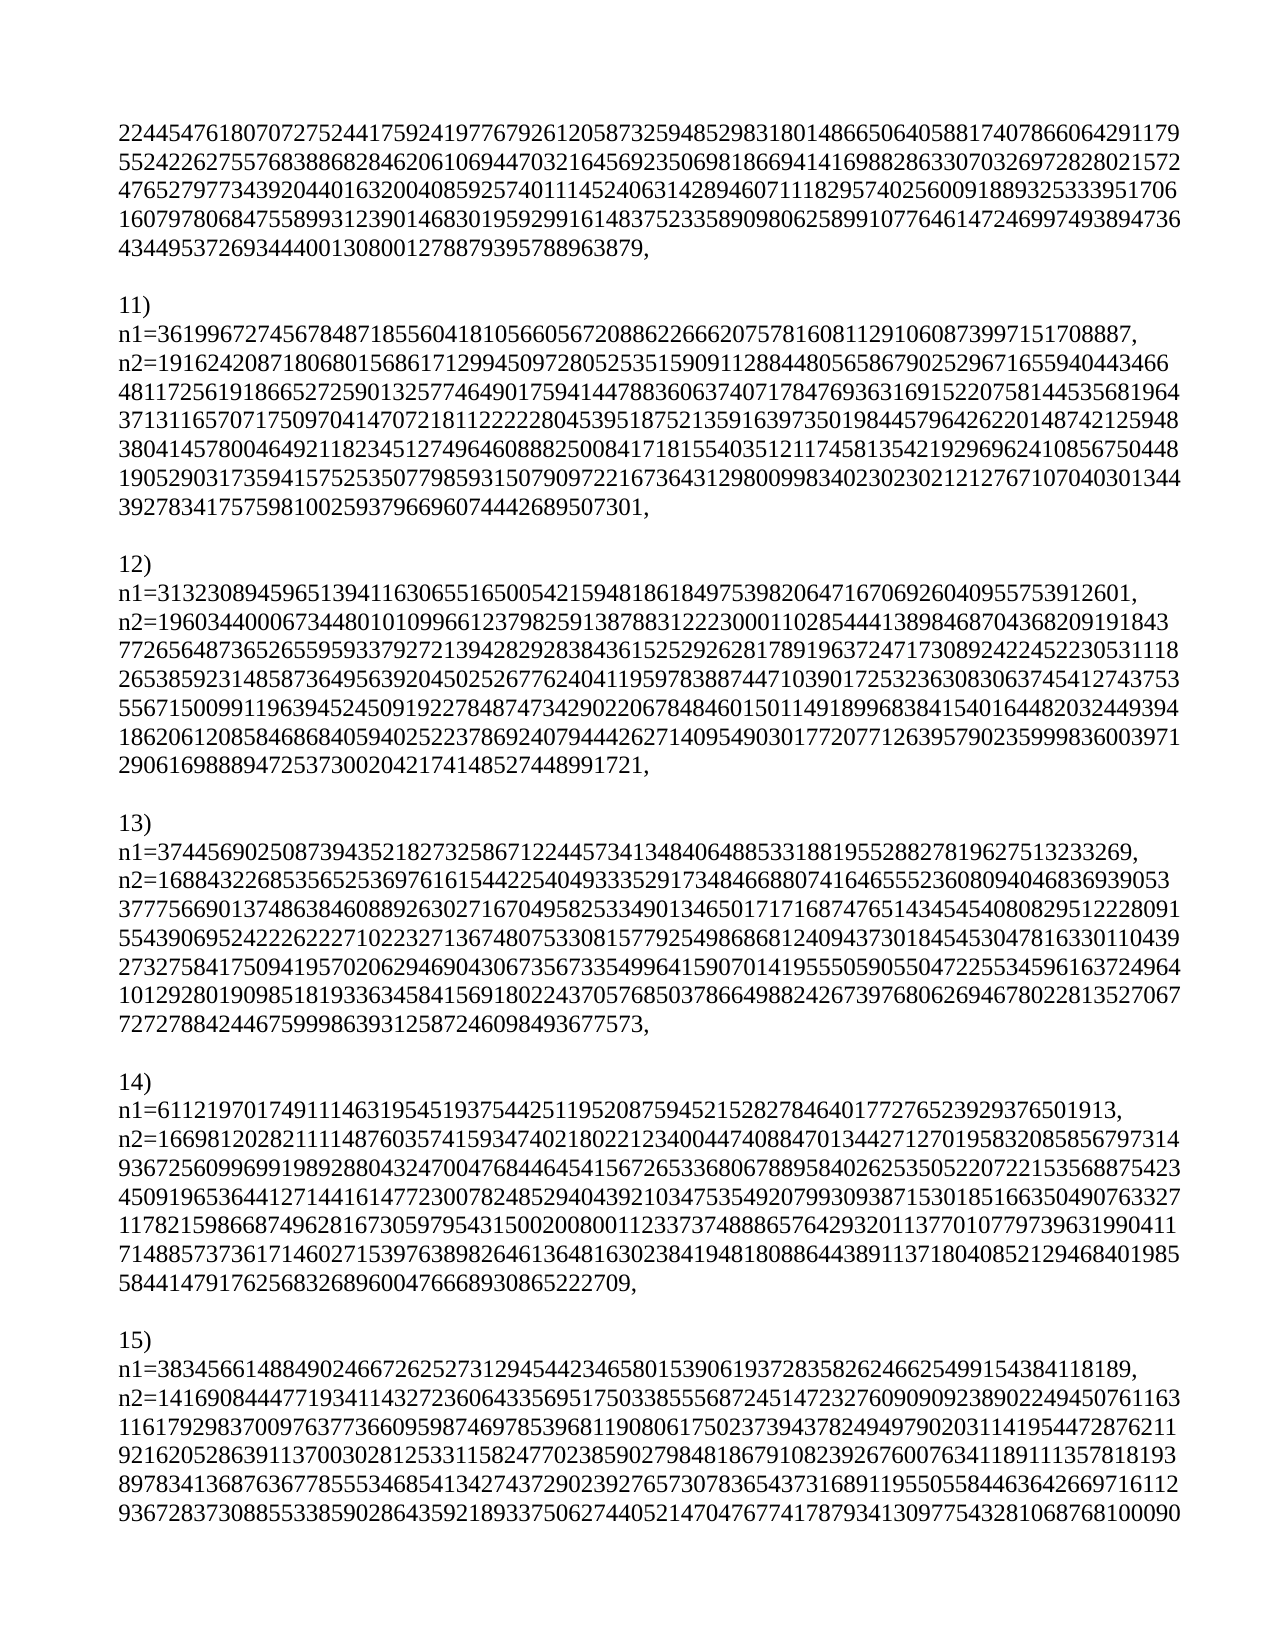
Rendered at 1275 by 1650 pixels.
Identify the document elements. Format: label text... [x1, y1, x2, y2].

text 11) [118, 291, 1181, 319]
text n2=1669812028211114876035741593474021802212340044740884701344271270195832085856797314936725609969919892880432470047684464541567265336806788958402625350522072215356887542345091965364412714416147723007824852940439210347535492079930938715301851663504907633271178215986687496281673059795431500200800112337374888657642932011377010779739631990411714885737361714602715397638982646136481630238419481808864438911371804085212946840198558441479176256832689600476668930865222709, [118, 1124, 1181, 1297]
text 15) [118, 1326, 1181, 1354]
text n2=14169084447719341143272360643356951750338555687245147232760909092389022494507611631161792983700976377366095987469785396811908061750237394378249497902031141954472876211921620528639113700302812533115824770238590279848186791082392676007634118911135781819389783413687636778555346854134274372902392765730783654373168911955055844636426697161129367283730885533859028643592189337506274405214704767741787934130977543281068768100090 [118, 1383, 1181, 1527]
text n2=1960344000673448010109966123798259138788312223000110285444138984687043682091918437726564873652655959337927213942829283843615252926281789196372471730892422452230531118265385923148587364956392045025267762404119597838874471039017253236308306374541274375355671500991196394524509192278487473429022067848460150114918996838415401644820324493941862061208584686840594025223786924079444262714095490301772077126395790235999836003971290616988894725373002042174148527448991721, [118, 607, 1181, 779]
text n1=313230894596513941163065516500542159481861849753982064716706926040955753912601, [118, 578, 1181, 607]
text n1=374456902508739435218273258671224457341348406488533188195528827819627513233269, [118, 837, 1181, 866]
text n1=383456614884902466726252731294544234658015390619372835826246625499154384118189, [118, 1354, 1181, 1383]
text n1=61121970174911146319545193754425119520875945215282784640177276523929376501913, [118, 1096, 1181, 1124]
text 2244547618070727524417592419776792612058732594852983180148665064058817407866064291179552422627557683886828462061069447032164569235069818669414169882863307032697282802157247652797734392044016320040859257401114524063142894607111829574025600918893253339517061607978068475589931239014683019592991614837523358909806258991077646147246997493894736434495372693444001308001278879395788963879, [118, 118, 1181, 262]
text n1=361996727456784871855604181056605672088622666207578160811291060873997151708887, [118, 319, 1181, 348]
text 12) [118, 549, 1181, 578]
text 13) [118, 808, 1181, 837]
text n2=1916242087180680156861712994509728052535159091128844805658679025296716559404434664811725619186652725901325774649017594144788360637407178476936316915220758144535681964371311657071750970414707218112222280453951875213591639735019844579642622014874212594838041457800464921182345127496460888250084171815540351211745813542192969624108567504481905290317359415752535077985931507909722167364312980099834023023021212767107040301344392783417575981002593796696074442689507301, [118, 348, 1181, 521]
text n2=1688432268535652536976161544225404933352917348466880741646555236080940468369390533777566901374863846088926302716704958253349013465017171687476514345454080829512228091554390695242226222710223271367480753308157792549868681240943730184545304781633011043927327584175094195702062946904306735673354996415907014195550590550472255345961637249641012928019098518193363458415691802243705768503786649882426739768062694678022813527067727278842446759998639312587246098493677573, [118, 866, 1181, 1038]
text 14) [118, 1067, 1181, 1096]
